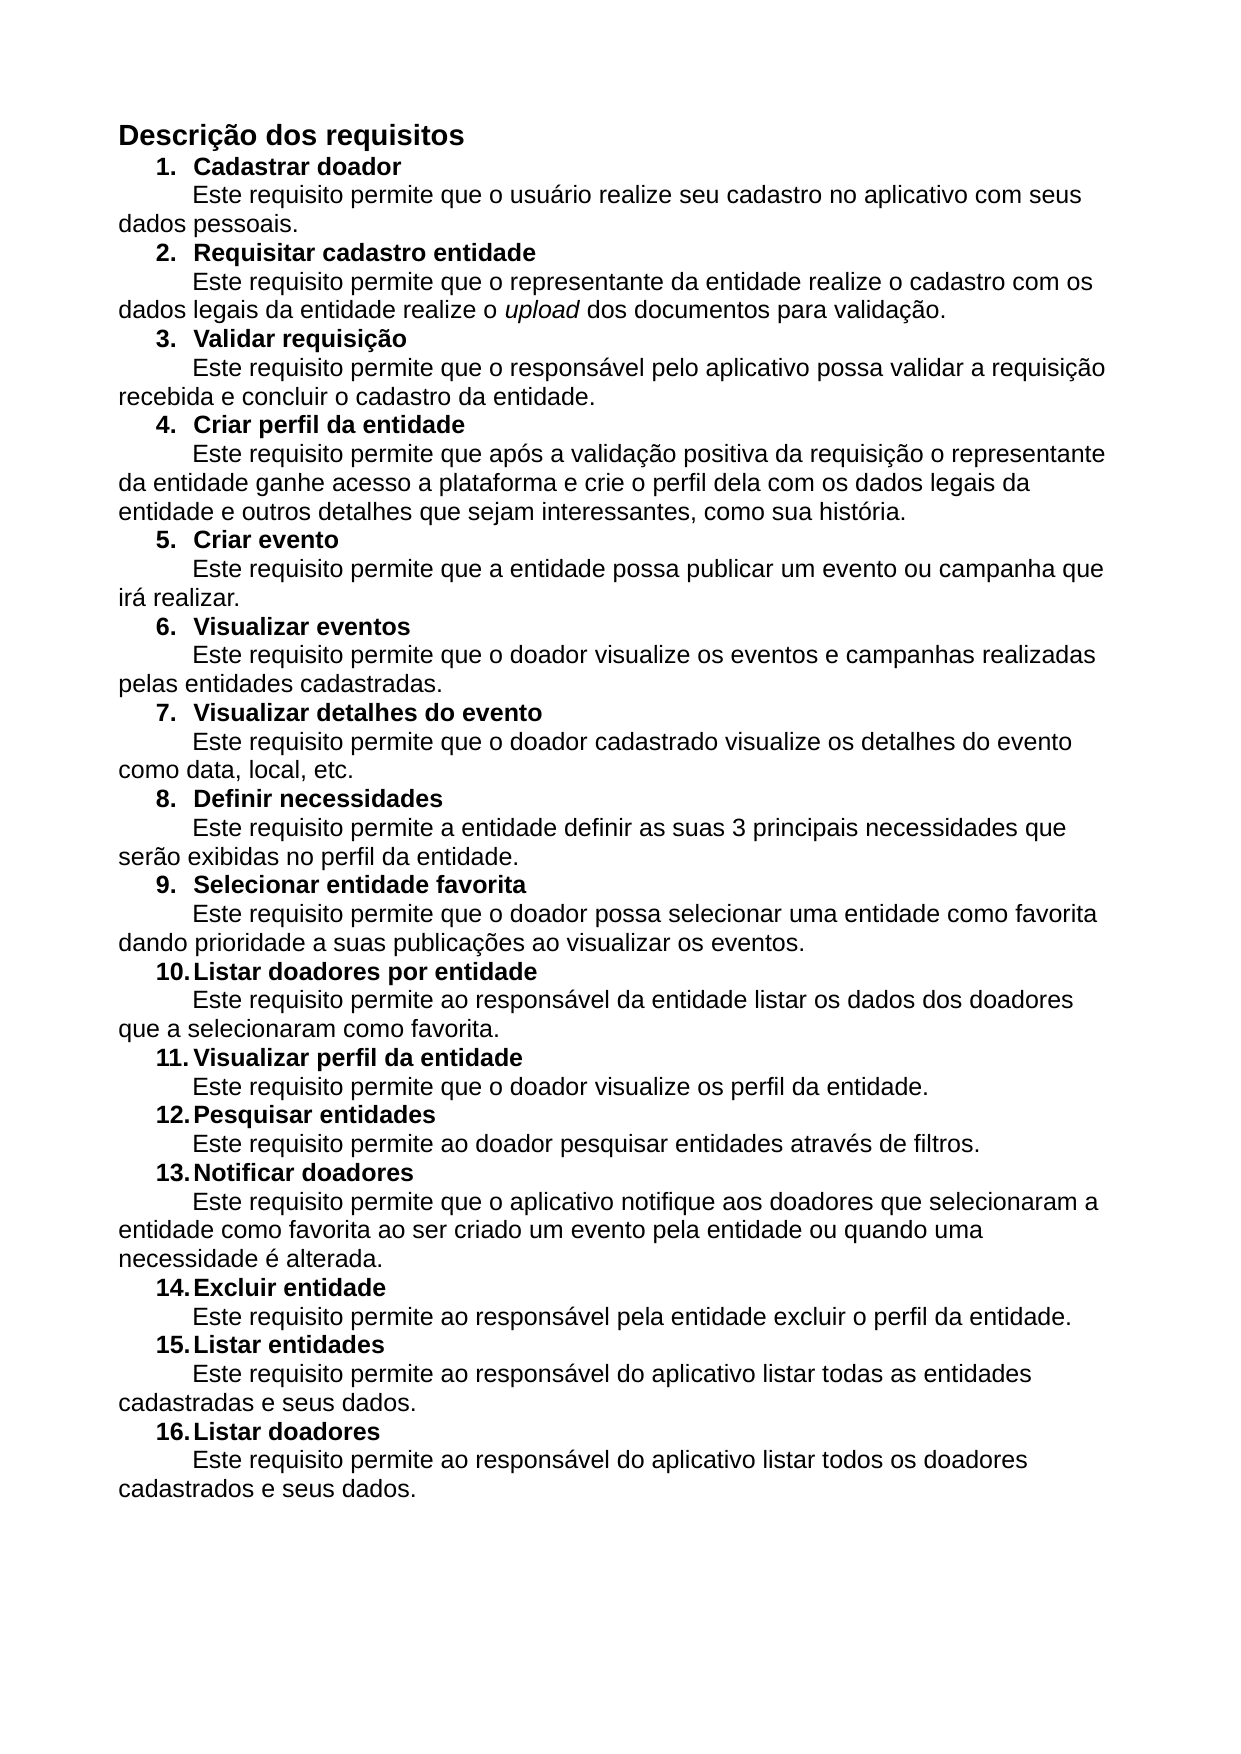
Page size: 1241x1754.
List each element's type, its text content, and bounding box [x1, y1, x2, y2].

text Este requisito permite que o doador possa selecionar uma entidade como favorita dando prioridade a suas publicações ao visualizar os eventos. [118, 899, 1122, 957]
list Listar doadores por entidade [156, 957, 1122, 985]
list Definir necessidades [156, 784, 1122, 813]
text Este requisito permite que a entidade possa publicar um evento ou campanha que irá realizar. [118, 554, 1122, 612]
text Este requisito permite ao responsável pela entidade excluir o perfil da entidade. [118, 1302, 1122, 1330]
text Este requisito permite a entidade definir as suas 3 principais necessidades que serão exibidas no perfil da entidade. [118, 813, 1122, 870]
list Criar perfil da entidade [156, 410, 1122, 439]
list Visualizar eventos [156, 612, 1122, 640]
text Este requisito permite que o doador cadastrado visualize os detalhes do evento como data, local, etc. [118, 727, 1122, 784]
list Selecionar entidade favorita [156, 870, 1122, 899]
text Este requisito permite que o aplicativo notifique aos doadores que selecionaram a entidade como favorita ao ser criado um evento pela entidade ou quando uma necessidade é alterada. [118, 1187, 1122, 1273]
list Notificar doadores [156, 1158, 1122, 1187]
text Descrição dos requisitos [118, 118, 1122, 152]
list Listar doadores [156, 1417, 1122, 1445]
list Visualizar detalhes do evento [156, 698, 1122, 727]
list Visualizar perfil da entidade [156, 1043, 1122, 1072]
list Pesquisar entidades [156, 1100, 1122, 1129]
list Criar evento [156, 525, 1122, 554]
text Este requisito permite que após a validação positiva da requisição o representante da entidade ganhe acesso a plataforma e crie o perfil dela com os dados legais da entidade e outros detalhes que sejam interessantes, como sua história. [118, 439, 1122, 525]
text Este requisito permite ao doador pesquisar entidades através de filtros. [118, 1129, 1122, 1158]
text Este requisito permite que o doador visualize os perfil da entidade. [118, 1072, 1122, 1100]
list Requisitar cadastro entidade [156, 238, 1122, 267]
text Este requisito permite que o representante da entidade realize o cadastro com os dados legais da entidade realize o upload dos documentos para validação. [118, 267, 1122, 324]
list Excluir entidade [156, 1273, 1122, 1302]
list Validar requisição [156, 324, 1122, 353]
list Cadastrar doador [156, 152, 1122, 180]
list Listar entidades [156, 1330, 1122, 1359]
text Este requisito permite que o responsável pelo aplicativo possa validar a requisição recebida e concluir o cadastro da entidade. [118, 353, 1122, 410]
text Este requisito permite que o usuário realize seu cadastro no aplicativo com seus dados pessoais. [118, 180, 1122, 238]
text Este requisito permite que o doador visualize os eventos e campanhas realizadas pelas entidades cadastradas. [118, 640, 1122, 698]
text Este requisito permite ao responsável da entidade listar os dados dos doadores que a selecionaram como favorita. [118, 985, 1122, 1043]
text Este requisito permite ao responsável do aplicativo listar todos os doadores cadastrados e seus dados. [118, 1445, 1122, 1503]
text Este requisito permite ao responsável do aplicativo listar todas as entidades cadastradas e seus dados. [118, 1359, 1122, 1417]
